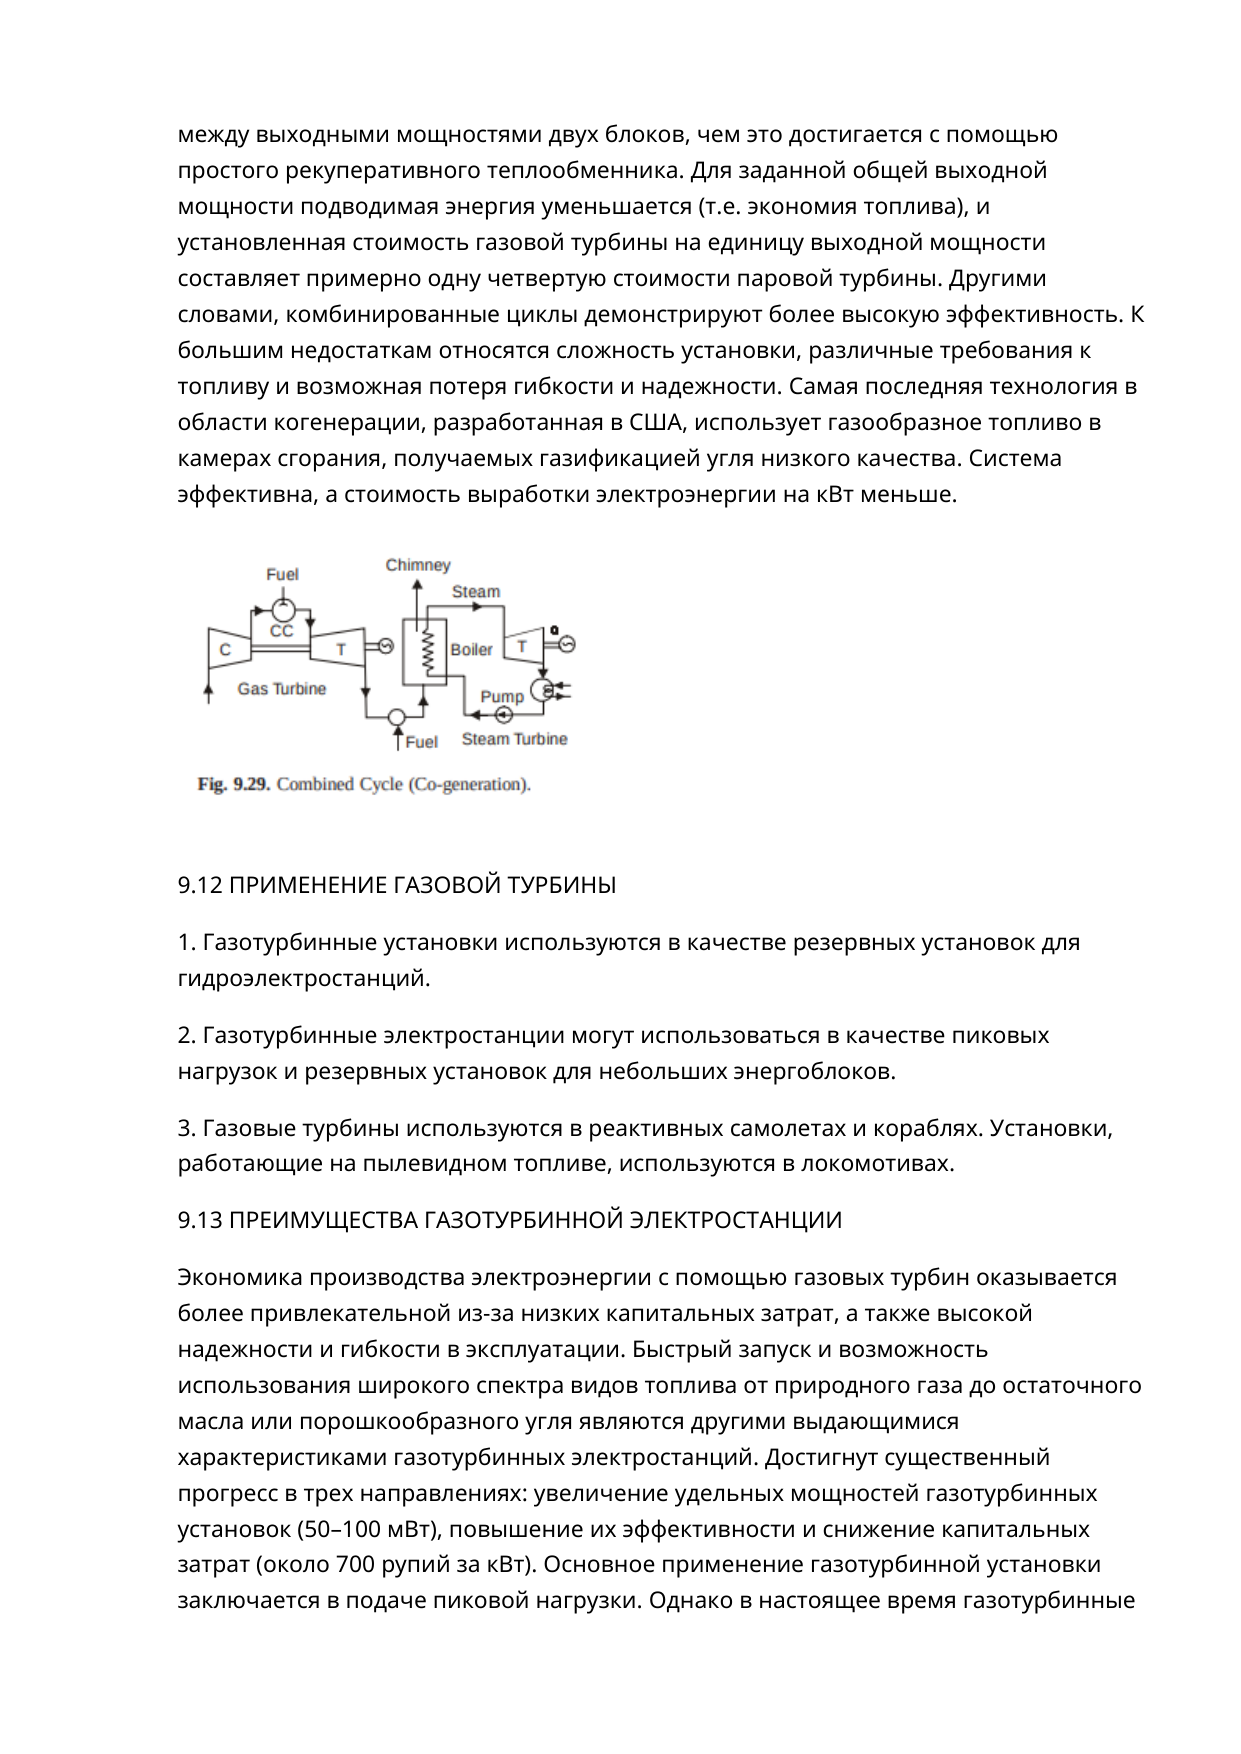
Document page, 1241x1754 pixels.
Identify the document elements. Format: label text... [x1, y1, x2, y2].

text 9.12 ПРИМЕНЕНИЕ ГАЗОВОЙ ТУРБИНЫ [177, 869, 1152, 901]
text 9.13 ПРЕИМУЩЕСТВА ГАЗОТУРБИННОЙ ЭЛЕКТРОСТАНЦИИ [177, 1204, 1152, 1235]
picture [177, 538, 604, 806]
text между выходными мощностями двух блоков, чем это достигается с помощью простого рекуперативного теплообменника. Для заданной общей выходной мощности подводимая энергия уменьшается (т.е. экономия топлива), и установленная стоимость газовой турбины на единицу выходной мощности составляет примерно одну четвертую стоимости паровой турбины. Другими словами, комбинированные циклы демонстрируют более высокую эффективность. К большим недостаткам относятся сложность установки, различные требования к топливу и возможная потеря гибкости и надежности. Самая последняя технология в области когенерации, разработанная в США, использует газообразное топливо в камерах сгорания, получаемых газификацией угля низкого качества. Система эффективна, а стоимость выработки электроэнергии на кВт меньше. [177, 118, 1152, 509]
text 1. Газотурбинные установки используются в качестве резервных установок для гидроэлектростанций. [177, 926, 1152, 993]
text 2. Газотурбинные электростанции могут использоваться в качестве пиковых нагрузок и резервных установок для небольших энергоблоков. [177, 1019, 1152, 1086]
text Экономика производства электроэнергии с помощью газовых турбин оказывается более привлекательной из-за низких капитальных затрат, а также высокой надежности и гибкости в эксплуатации. Быстрый запуск и возможность использования широкого спектра видов топлива от природного газа до остаточного масла или порошкообразного угля являются другими выдающимися характеристиками газотурбинных электростанций. Достигнут существенный прогресс в трех направлениях: увеличение удельных мощностей газотурбинных установок (50–100 мВт), повышение их эффективности и снижение капитальных затрат (около 700 рупий за кВт). Основное применение газотурбинной установки заключается в подаче пиковой нагрузки. Однако в настоящее время газотурбинные [177, 1261, 1152, 1616]
text 3. Газовые турбины используются в реактивных самолетах и кораблях. Установки, работающие на пылевидном топливе, используются в локомотивах. [177, 1111, 1152, 1179]
